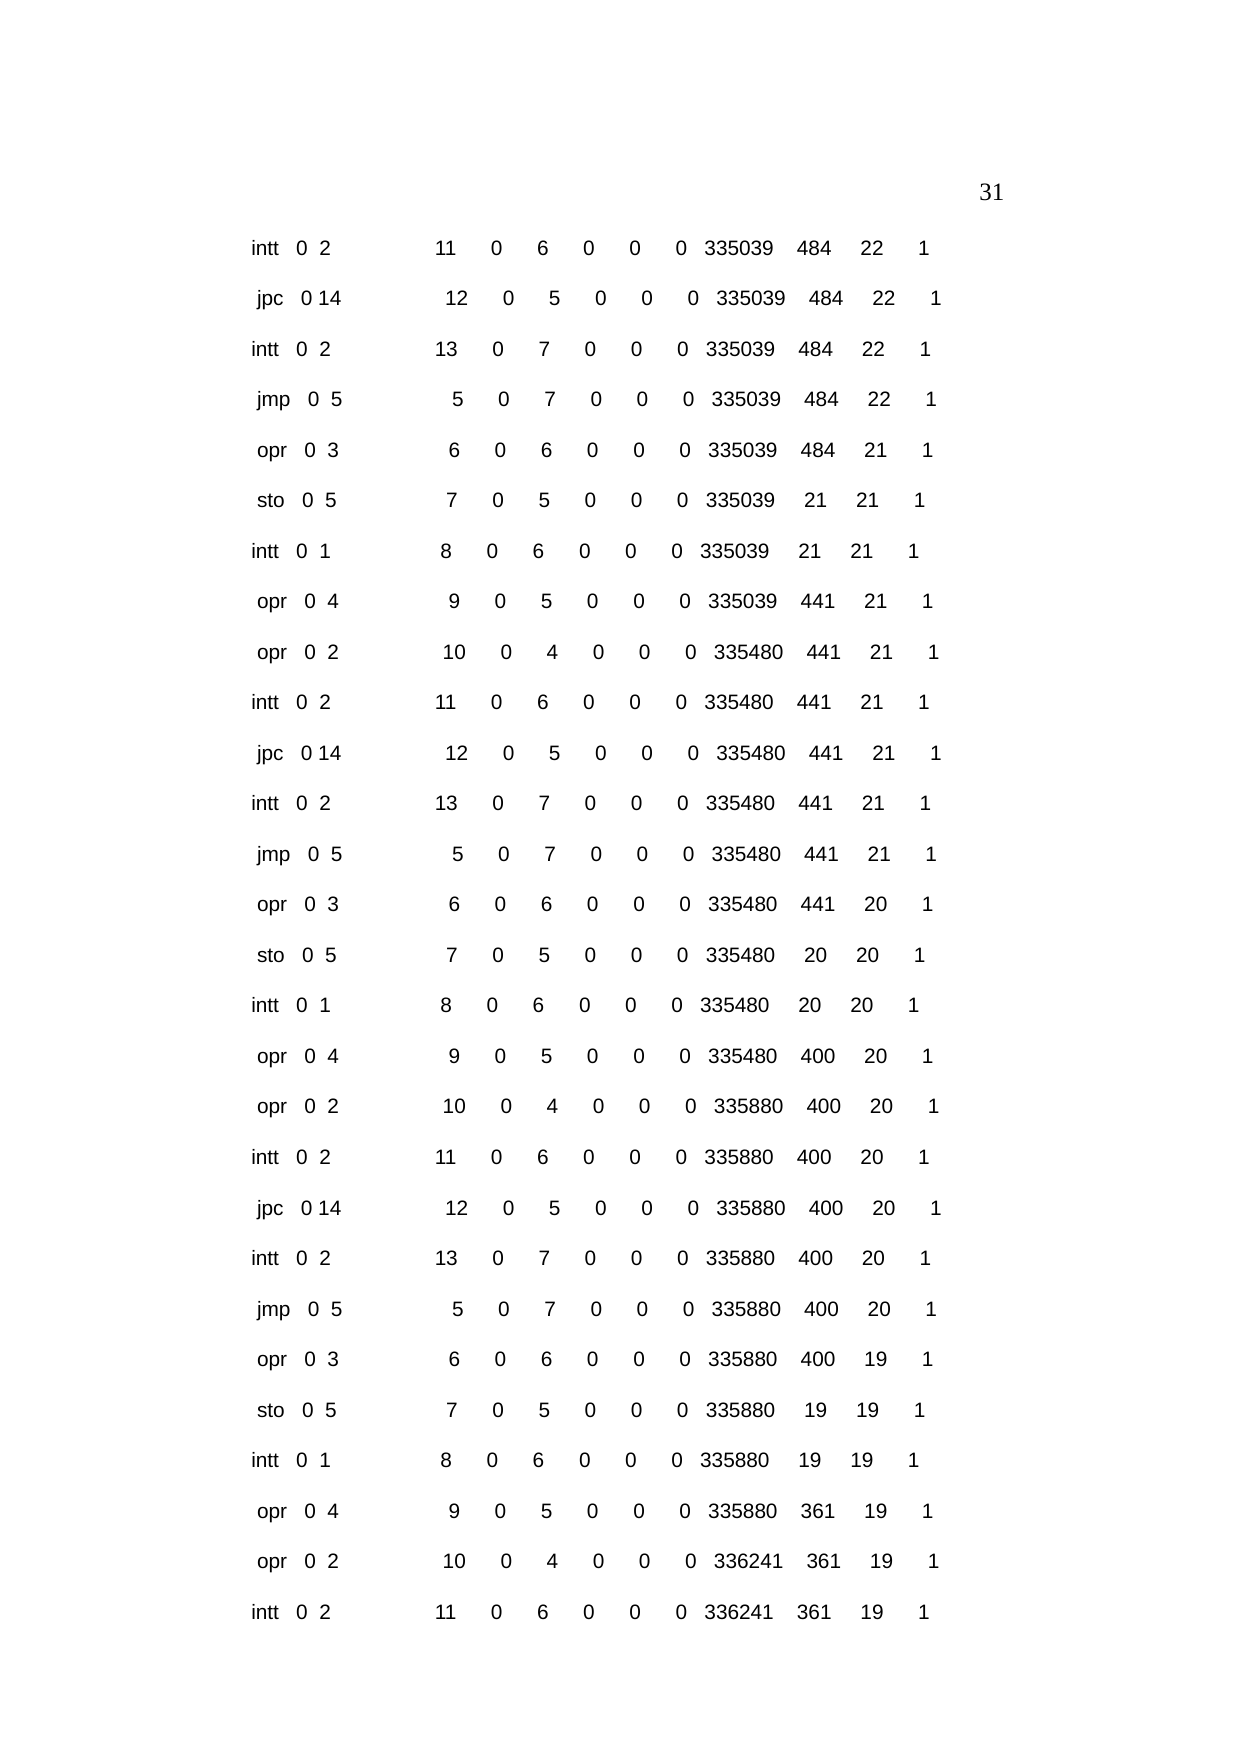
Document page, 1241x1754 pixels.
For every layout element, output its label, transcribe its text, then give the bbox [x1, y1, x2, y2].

text intt 0 2 13 0 7 0 0 0 335480 441 21 1 [251, 791, 1122, 815]
text jpc 0 14 12 0 5 0 0 0 335039 484 22 1 [251, 286, 1122, 310]
text sto 0 5 7 0 5 0 0 0 335480 20 20 1 [251, 943, 1122, 967]
text opr 0 4 9 0 5 0 0 0 335880 361 19 1 [251, 1498, 1122, 1522]
text opr 0 3 6 0 6 0 0 0 335880 400 19 1 [251, 1347, 1122, 1371]
text jmp 0 5 5 0 7 0 0 0 335880 400 20 1 [251, 1296, 1122, 1320]
text jmp 0 5 5 0 7 0 0 0 335039 484 22 1 [251, 387, 1122, 411]
text intt 0 2 11 0 6 0 0 0 335880 400 20 1 [251, 1145, 1122, 1169]
text opr 0 4 9 0 5 0 0 0 335039 441 21 1 [251, 589, 1122, 613]
text intt 0 1 8 0 6 0 0 0 335880 19 19 1 [251, 1448, 1122, 1472]
text intt 0 2 11 0 6 0 0 0 336241 361 19 1 [251, 1599, 1122, 1623]
text intt 0 2 13 0 7 0 0 0 335880 400 20 1 [251, 1246, 1122, 1270]
text jpc 0 14 12 0 5 0 0 0 335480 441 21 1 [251, 741, 1122, 764]
text opr 0 2 10 0 4 0 0 0 336241 361 19 1 [251, 1549, 1122, 1573]
text jmp 0 5 5 0 7 0 0 0 335480 441 21 1 [251, 842, 1122, 866]
text opr 0 2 10 0 4 0 0 0 335480 441 21 1 [251, 639, 1122, 663]
text intt 0 2 11 0 6 0 0 0 335039 484 22 1 [251, 235, 1122, 259]
text intt 0 2 11 0 6 0 0 0 335480 441 21 1 [251, 690, 1122, 714]
text intt 0 2 13 0 7 0 0 0 335039 484 22 1 [251, 336, 1122, 360]
text opr 0 2 10 0 4 0 0 0 335880 400 20 1 [251, 1094, 1122, 1118]
text sto 0 5 7 0 5 0 0 0 335880 19 19 1 [251, 1397, 1122, 1421]
text jpc 0 14 12 0 5 0 0 0 335880 400 20 1 [251, 1195, 1122, 1219]
text opr 0 3 6 0 6 0 0 0 335039 484 21 1 [251, 437, 1122, 461]
text opr 0 4 9 0 5 0 0 0 335480 400 20 1 [251, 1044, 1122, 1068]
text intt 0 1 8 0 6 0 0 0 335039 21 21 1 [251, 538, 1122, 562]
text intt 0 1 8 0 6 0 0 0 335480 20 20 1 [251, 993, 1122, 1017]
text opr 0 3 6 0 6 0 0 0 335480 441 20 1 [251, 892, 1122, 916]
text sto 0 5 7 0 5 0 0 0 335039 21 21 1 [251, 488, 1122, 512]
